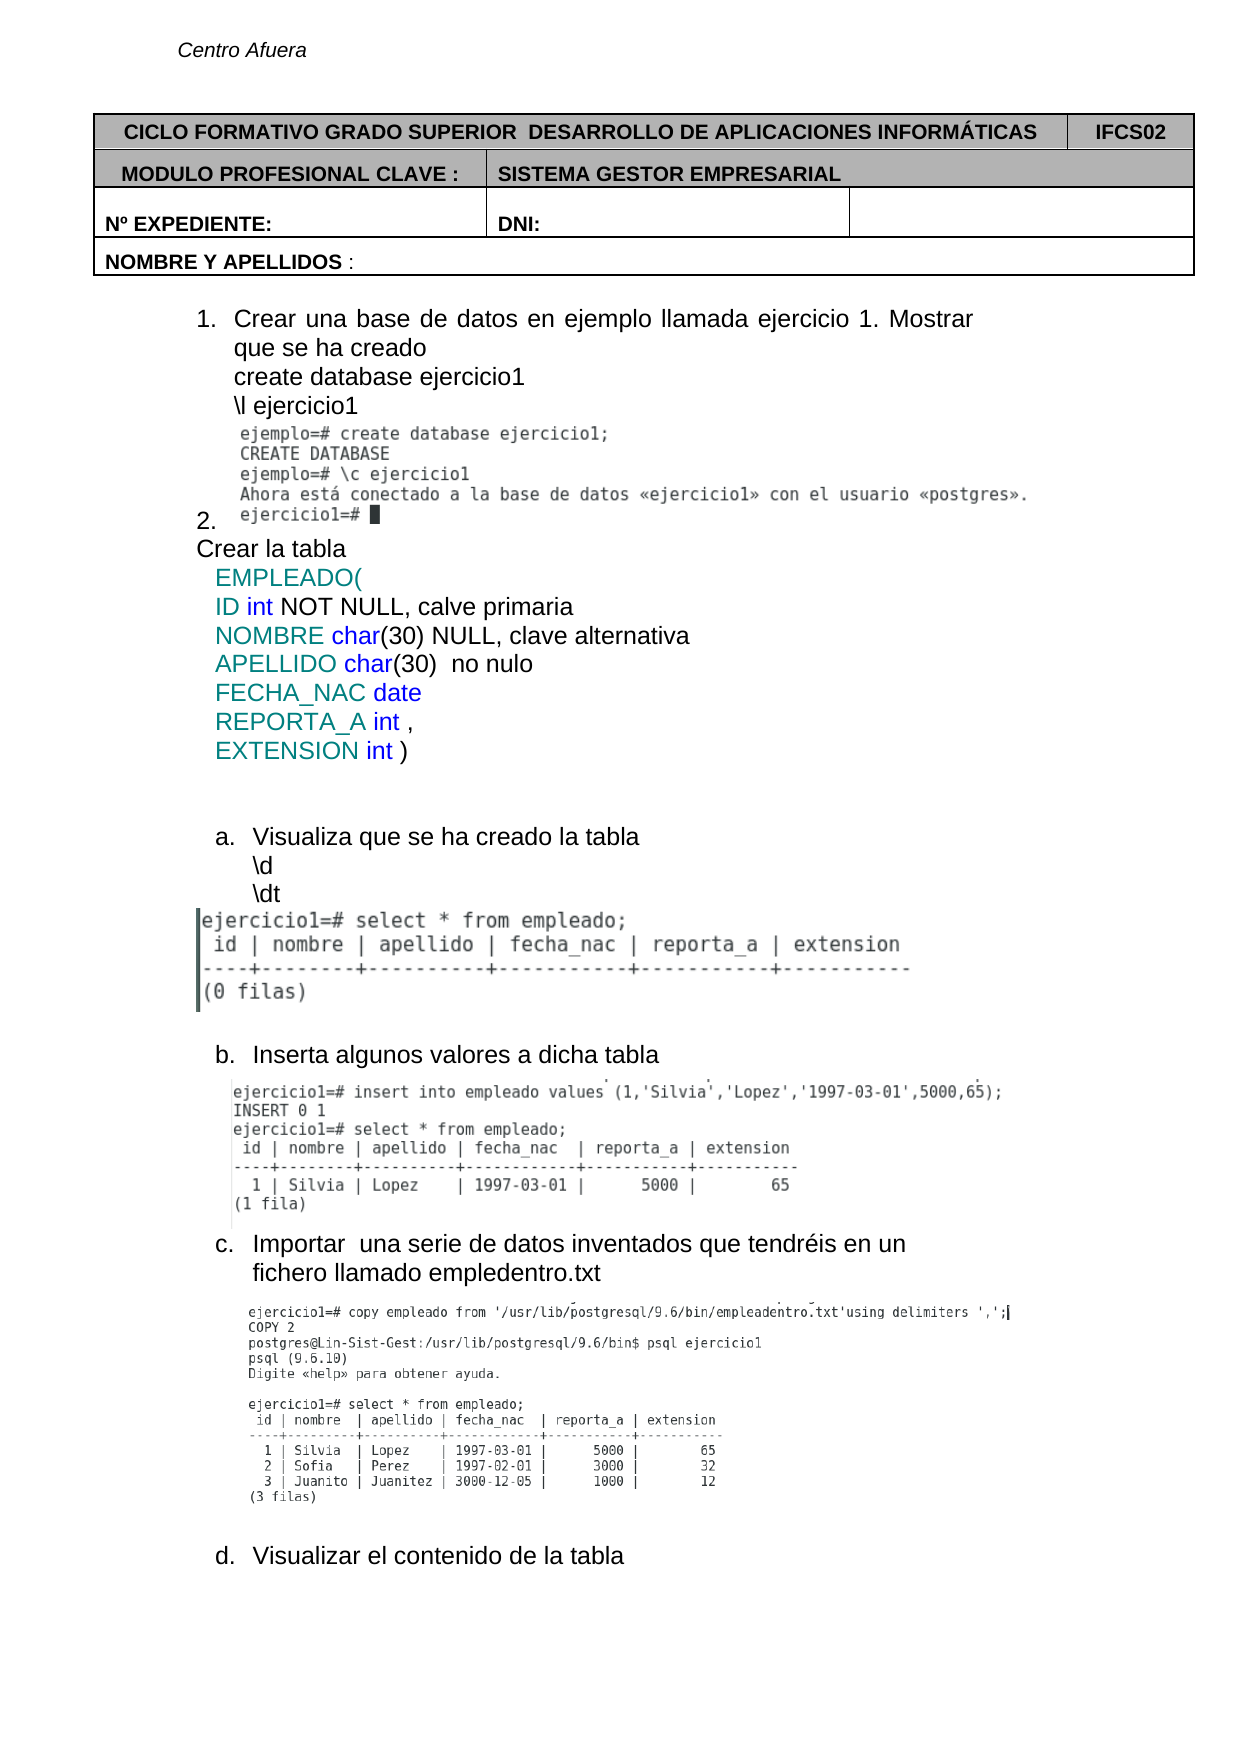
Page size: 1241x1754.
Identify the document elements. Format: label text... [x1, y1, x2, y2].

list Importar una serie de datos inventados que tendréis en un fichero llamado empledentro.txt [215, 1098, 975, 1286]
list Visualizar el contenido de la tabla [215, 1541, 975, 1569]
list Inserta algunos valores a dicha tabla [215, 1041, 975, 1069]
list \l ejercicio1 [196, 391, 975, 419]
table_cell DNI: [487, 188, 849, 236]
list Visualiza que se ha creado la tabla [215, 822, 975, 851]
text EXTENSION int ) [215, 736, 975, 764]
text EMPLEADO( [215, 563, 975, 592]
list create database ejercicio1 [196, 362, 975, 391]
text ID int NOT NULL, calve primaria [215, 592, 975, 621]
table_cell SISTEMA GESTOR EMPRESARIAL [487, 150, 1193, 186]
list \dt [215, 879, 975, 908]
text REPORTA_A int , [215, 707, 975, 736]
list Crear la tabla [196, 506, 975, 563]
table_cell [850, 188, 1193, 236]
text APELLIDO char(30) no nulo [215, 649, 975, 678]
table_header IFCS02 [1068, 115, 1193, 148]
text FECHA_NAC date [215, 678, 975, 707]
picture [231, 1079, 1030, 1229]
text NOMBRE char(30) NULL, clave alternativa [215, 621, 975, 649]
picture [196, 908, 957, 1012]
table_header CICLO FORMATIVO GRADO SUPERIOR DESARROLLO DE APLICACIONES INFORMÁTICAS [95, 115, 1067, 148]
list Crear una base de datos en ejemplo llamada ejercicio 1. Mostrar que se ha creado [196, 304, 975, 362]
table_cell Nº EXPEDIENTE: [95, 188, 486, 236]
picture [239, 424, 1038, 524]
table_cell NOMBRE Y APELLIDOS : [95, 238, 1193, 273]
list \d [215, 851, 975, 879]
table_cell MODULO PROFESIONAL CLAVE : [95, 150, 486, 186]
picture [249, 1302, 1010, 1512]
